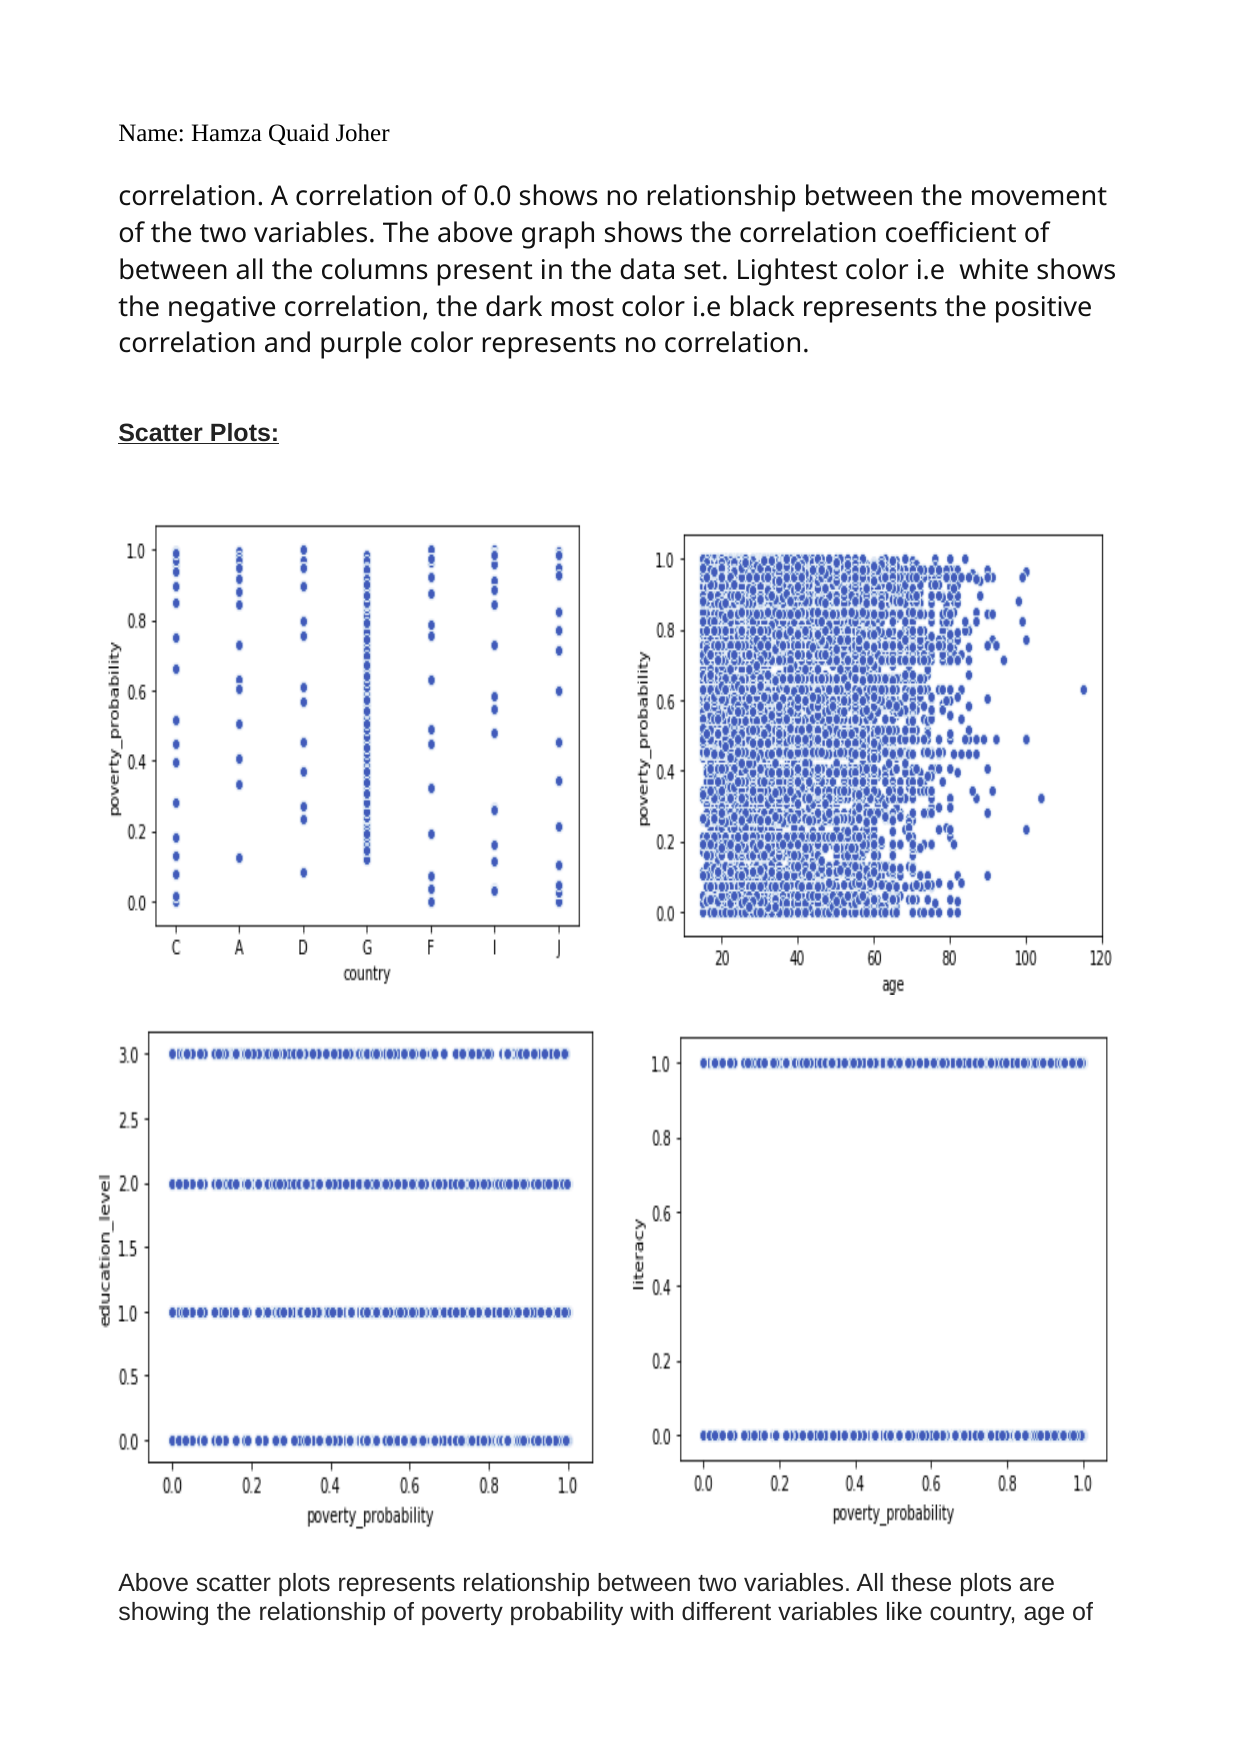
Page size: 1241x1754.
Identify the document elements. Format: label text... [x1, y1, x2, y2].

picture [624, 520, 1132, 995]
text Above scatter plots represents relationship between two variables. All these plots are showing the relationship of poverty probability with different variables like country, age of [118, 1568, 1122, 1626]
text Scatter Plots: [118, 418, 1122, 447]
picture [92, 500, 618, 997]
picture [74, 1018, 616, 1537]
picture [623, 1018, 1133, 1536]
text correlation. A correlation of 0.0 shows no relationship between the movement of the two variables. The above graph shows the correlation coefficient of between all the columns present in the data set. Lightest color i.e white shows the negative correlation, the dark most color i.e black represents the positive correlation and purple color represents no correlation. [118, 176, 1122, 361]
